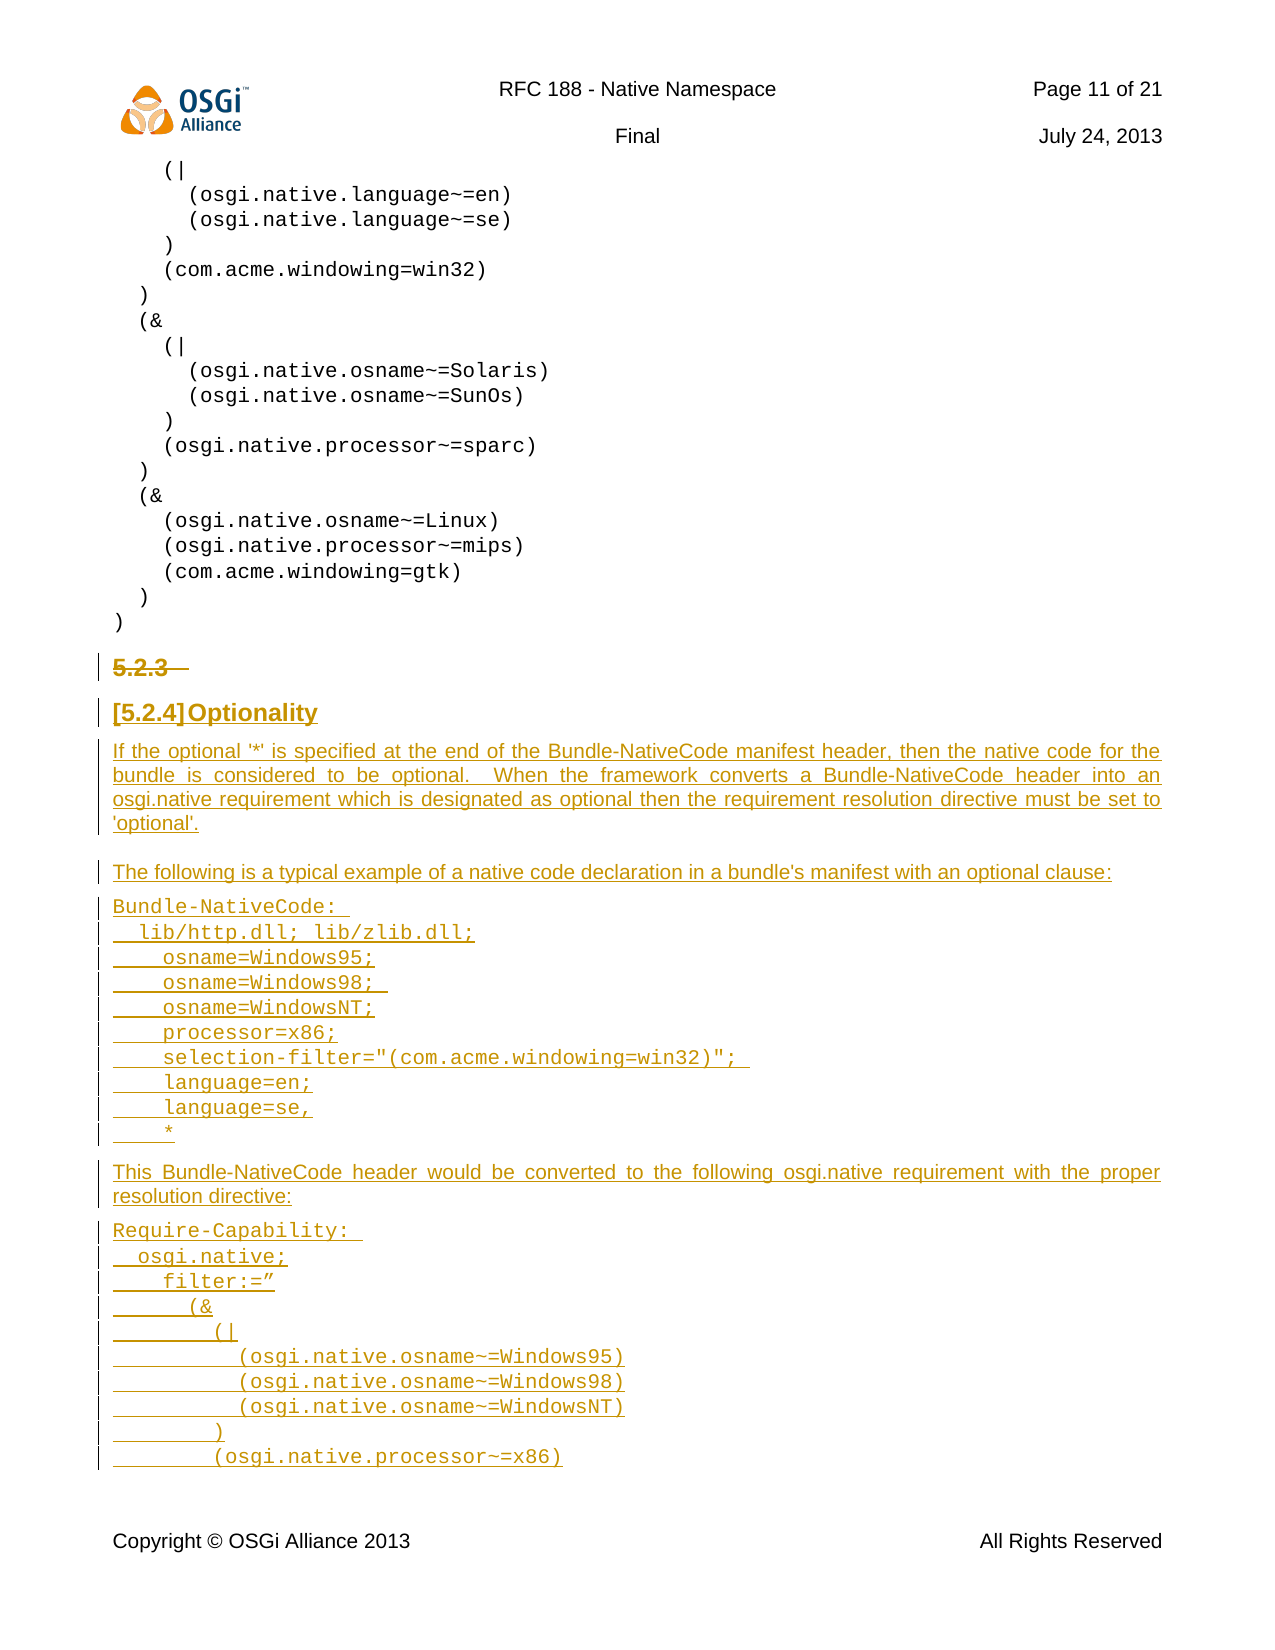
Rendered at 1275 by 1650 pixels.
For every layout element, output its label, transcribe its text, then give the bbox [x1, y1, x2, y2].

text filter:=” [112, 1271, 1162, 1294]
text (osgi.native.language~=en) [112, 184, 1162, 208]
text osname=Windows98; [112, 972, 1162, 996]
text Bundle-NativeCode: [112, 897, 1162, 920]
text 'optional'. [112, 809, 1162, 835]
text (| [112, 335, 1162, 358]
text ) [112, 410, 1162, 434]
text bundle is considered to be optional. When the framework converts a Bundle-NativeCode header into an [112, 761, 1162, 784]
picture [113, 78, 257, 142]
text ) [112, 234, 1162, 258]
text (osgi.native.osname~=Linux) [112, 510, 1162, 534]
text Require-Capability: [112, 1221, 1162, 1244]
text ) [112, 284, 1162, 308]
text (osgi.native.osname~=WindowsNT) [112, 1396, 1162, 1420]
text (osgi.native.osname~=SunOs) [112, 385, 1162, 408]
text ) [112, 611, 1162, 634]
text osname=Windows95; [112, 947, 1162, 970]
text osgi.native requirement which is designated as optional then the requirement resolution directive must be set to [112, 785, 1162, 808]
text (osgi.native.processor~=sparc) [112, 435, 1162, 459]
text * [112, 1122, 1162, 1146]
text processor=x86; [112, 1022, 1162, 1046]
text (osgi.native.processor~=x86) [112, 1446, 1162, 1470]
text ) [112, 586, 1162, 609]
text osname=WindowsNT; [112, 997, 1162, 1021]
text (osgi.native.osname~=Windows95) [112, 1346, 1162, 1370]
text (& [112, 309, 1162, 333]
text (com.acme.windowing=win32) [112, 259, 1162, 283]
text selection-filter="(com.acme.windowing=win32)"; [112, 1047, 1162, 1071]
text (com.acme.windowing=gtk) [112, 561, 1162, 584]
text (osgi.native.language~=se) [112, 209, 1162, 233]
text language=se, [112, 1097, 1162, 1121]
text (| [112, 1321, 1162, 1344]
text ) [112, 460, 1162, 484]
text (& [112, 1296, 1162, 1319]
text (| [112, 159, 1162, 183]
text If the optional '*' is specified at the end of the Bundle-NativeCode manifest header, then the native code for the [112, 739, 1162, 760]
text This Bundle-NativeCode header would be converted to the following osgi.native requirement with the proper resolution directive: [112, 1160, 1162, 1208]
text ) [112, 1421, 1162, 1445]
text lib/http.dll; lib/zlib.dll; [112, 922, 1162, 945]
text (& [112, 485, 1162, 509]
text (osgi.native.osname~=Windows98) [112, 1371, 1162, 1395]
text osgi.native; [112, 1246, 1162, 1269]
text The following is a typical example of a native code declaration in a bundle's manifest with an optional clause: [112, 860, 1162, 884]
text language=en; [112, 1072, 1162, 1096]
text (osgi.native.osname~=Solaris) [112, 360, 1162, 383]
text (osgi.native.processor~=mips) [112, 536, 1162, 559]
subtitle Optionality [112, 653, 1162, 681]
